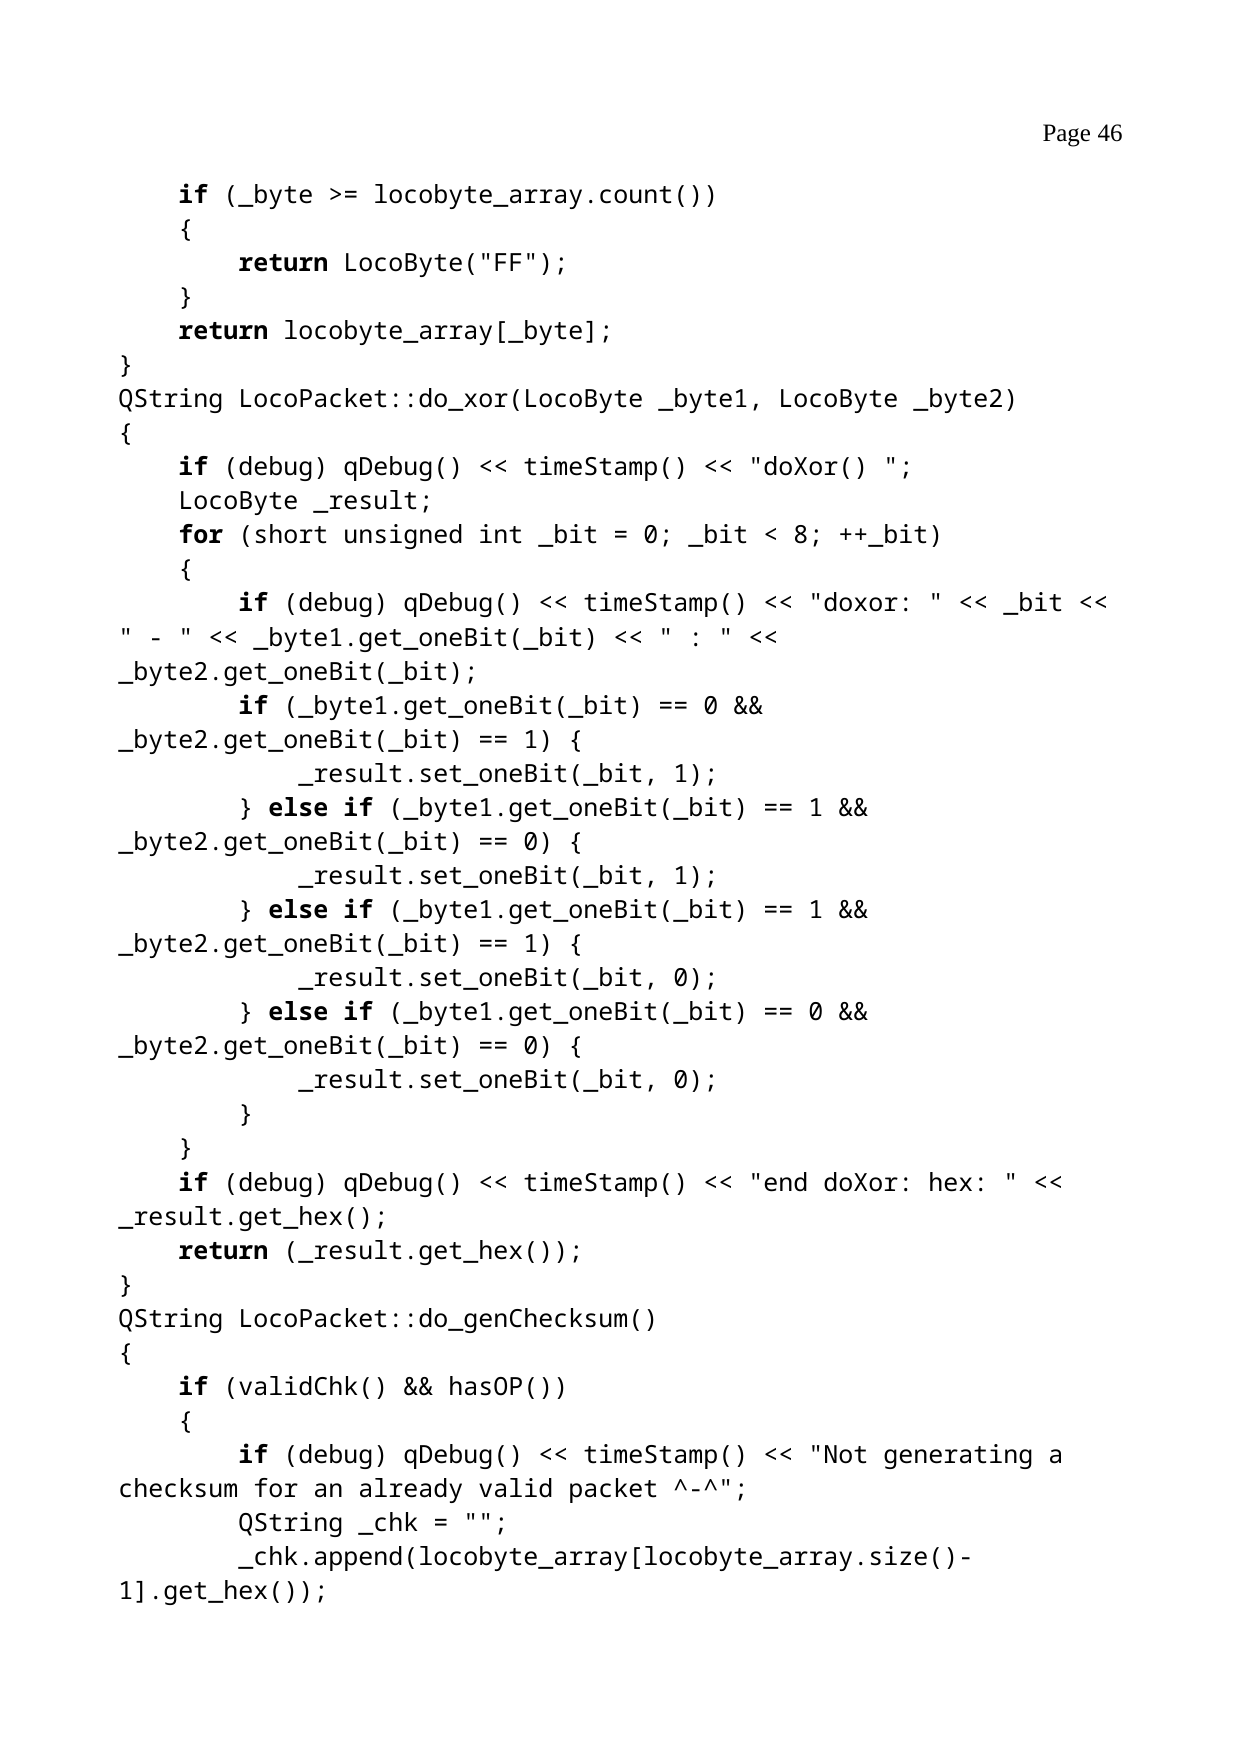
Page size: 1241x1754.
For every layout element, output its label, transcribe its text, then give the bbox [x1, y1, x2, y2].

text if (debug) qDebug() << timeStamp() << "end doXor: hex: " << _result.get_hex(); [118, 1164, 1122, 1232]
text QString LocoPacket::do_genChecksum() [118, 1300, 1122, 1334]
text } [118, 1130, 1122, 1164]
text } [118, 1096, 1122, 1130]
text QString _chk = ""; [118, 1505, 1122, 1539]
text } else if (_byte1.get_oneBit(_bit) == 1 && _byte2.get_oneBit(_bit) == 1) { [118, 892, 1122, 960]
text { [118, 1334, 1122, 1368]
text } [118, 278, 1122, 313]
text if (validChk() && hasOP()) [118, 1368, 1122, 1403]
text return LocoByte("FF"); [118, 244, 1122, 278]
text { [118, 551, 1122, 585]
text } [118, 347, 1122, 381]
text _result.set_oneBit(_bit, 1); [118, 755, 1122, 789]
text QString LocoPacket::do_xor(LocoByte _byte1, LocoByte _byte2) [118, 381, 1122, 415]
text if (_byte >= locobyte_array.count()) [118, 176, 1122, 210]
text _result.set_oneBit(_bit, 1); [118, 858, 1122, 892]
text for (short unsigned int _bit = 0; _bit < 8; ++_bit) [118, 517, 1122, 551]
text if (debug) qDebug() << timeStamp() << "Not generating a checksum for an already valid packet ^-^"; [118, 1437, 1122, 1505]
text _result.set_oneBit(_bit, 0); [118, 1062, 1122, 1096]
text } else if (_byte1.get_oneBit(_bit) == 1 && _byte2.get_oneBit(_bit) == 0) { [118, 789, 1122, 858]
text if (debug) qDebug() << timeStamp() << "doxor: " << _bit << " - " << _byte1.get_oneBit(_bit) << " : " << _byte2.get_oneBit(_bit); [118, 585, 1122, 687]
text { [118, 415, 1122, 449]
text } else if (_byte1.get_oneBit(_bit) == 0 && _byte2.get_oneBit(_bit) == 0) { [118, 994, 1122, 1062]
text { [118, 1403, 1122, 1437]
text { [118, 210, 1122, 244]
text if (debug) qDebug() << timeStamp() << "doXor() "; [118, 449, 1122, 483]
text return locobyte_array[_byte]; [118, 313, 1122, 347]
text } [118, 1266, 1122, 1300]
text if (_byte1.get_oneBit(_bit) == 0 && _byte2.get_oneBit(_bit) == 1) { [118, 687, 1122, 755]
text return (_result.get_hex()); [118, 1232, 1122, 1266]
text _chk.append(locobyte_array[locobyte_array.size()-1].get_hex()); [118, 1539, 1122, 1607]
text LocoByte _result; [118, 483, 1122, 517]
text _result.set_oneBit(_bit, 0); [118, 960, 1122, 994]
